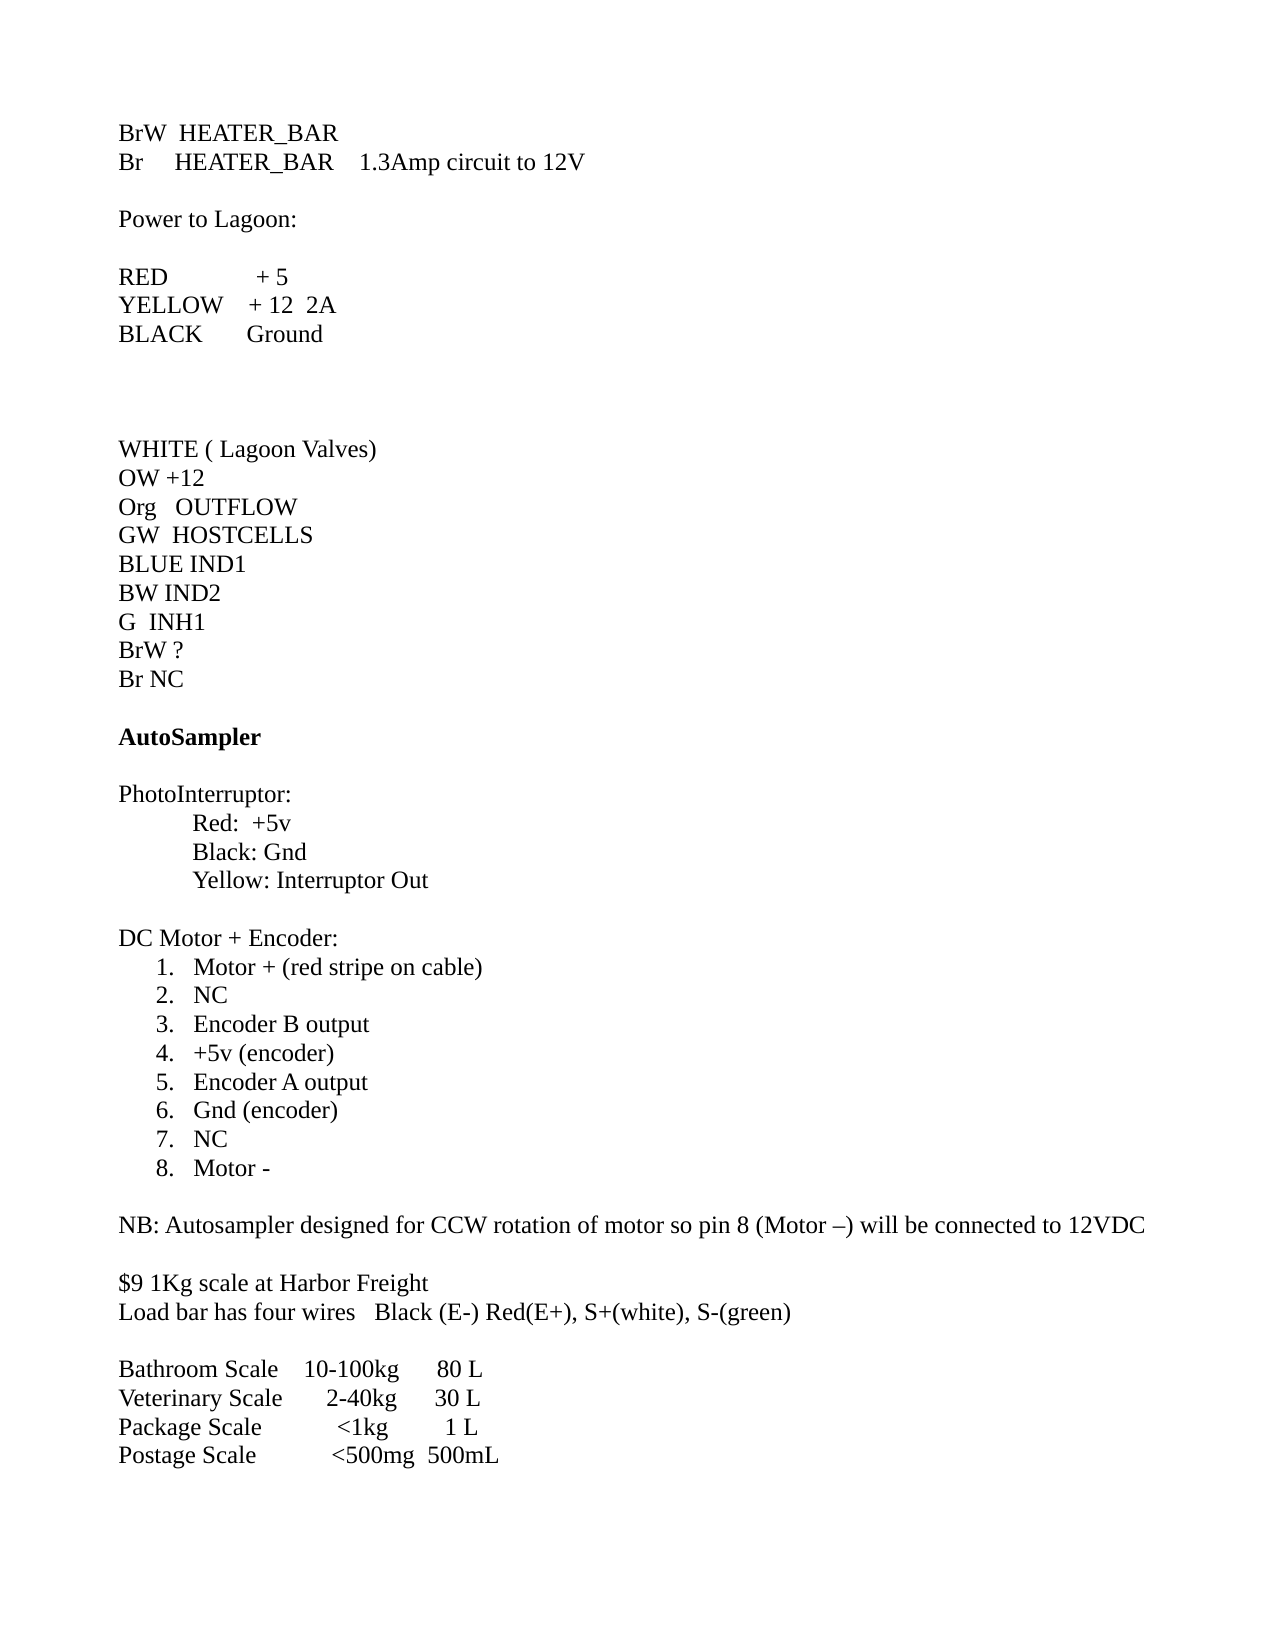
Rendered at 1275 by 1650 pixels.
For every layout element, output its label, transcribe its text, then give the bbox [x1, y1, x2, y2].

text Postage Scale <500mg 500mL [118, 1441, 1157, 1469]
list Motor - [156, 1153, 1157, 1182]
text OW +12 [118, 463, 1157, 492]
text BLACK Ground [118, 319, 1157, 348]
text Load bar has four wires Black (E-) Red(E+), S+(white), S-(green) [118, 1297, 1157, 1326]
list NC [156, 981, 1157, 1009]
text YELLOW + 12 2A [118, 291, 1157, 319]
text BrW HEATER_BAR [118, 118, 1157, 147]
list Encoder A output [156, 1067, 1157, 1096]
text AutoSampler [118, 722, 1157, 751]
text BW IND2 [118, 578, 1157, 607]
text Br NC [118, 664, 1157, 693]
text Package Scale <1kg 1 L [118, 1412, 1157, 1441]
text Bathroom Scale 10-100kg 80 L [118, 1354, 1157, 1383]
text DC Motor + Encoder: [118, 923, 1157, 952]
text BrW ? [118, 636, 1157, 664]
text Yellow: Interruptor Out [118, 866, 1157, 894]
text $9 1Kg scale at Harbor Freight [118, 1268, 1157, 1297]
text GW HOSTCELLS [118, 521, 1157, 549]
text G INH1 [118, 607, 1157, 636]
text BLUE IND1 [118, 549, 1157, 578]
text RED + 5 [118, 262, 1157, 291]
text PhotoInterruptor: [118, 779, 1157, 808]
text Black: Gnd [118, 837, 1157, 866]
text Red: +5v [118, 808, 1157, 837]
text Power to Lagoon: [118, 204, 1157, 233]
list +5v (encoder) [156, 1038, 1157, 1067]
list Motor + (red stripe on cable) [156, 952, 1157, 981]
list Encoder B output [156, 1009, 1157, 1038]
text Br HEATER_BAR 1.3Amp circuit to 12V [118, 147, 1157, 176]
text Veterinary Scale 2-40kg 30 L [118, 1383, 1157, 1412]
text NB: Autosampler designed for CCW rotation of motor so pin 8 (Motor –) will be connected to 12VDC [118, 1211, 1157, 1239]
text WHITE ( Lagoon Valves) [118, 434, 1157, 463]
list Gnd (encoder) [156, 1096, 1157, 1124]
text Org OUTFLOW [118, 492, 1157, 521]
list NC [156, 1124, 1157, 1153]
